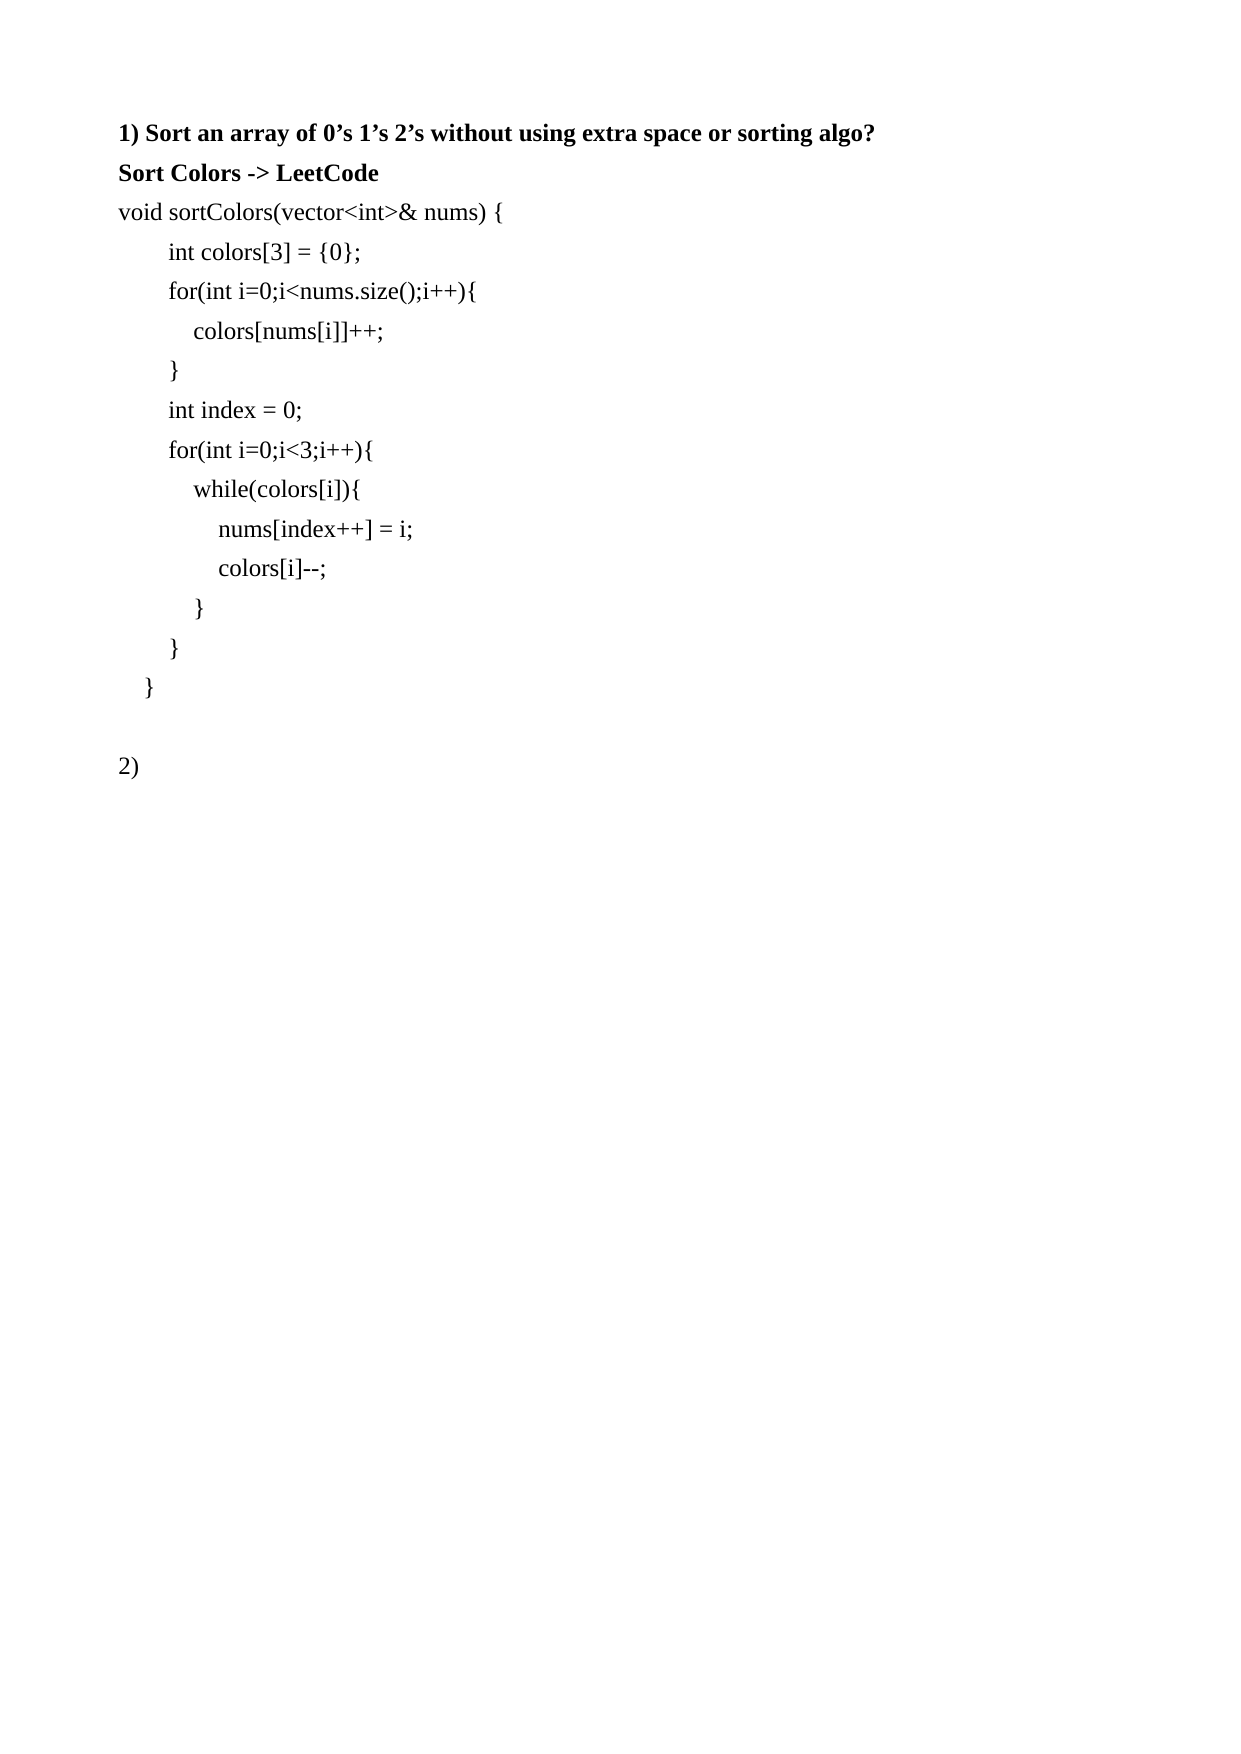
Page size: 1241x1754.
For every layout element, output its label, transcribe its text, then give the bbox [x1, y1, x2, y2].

text colors[i]--; [118, 553, 1122, 582]
text for(int i=0;i<3;i++){ [118, 435, 1122, 463]
text nums[index++] = i; [118, 514, 1122, 543]
text while(colors[i]){ [118, 474, 1122, 503]
text } [118, 672, 1122, 701]
text colors[nums[i]]++; [118, 316, 1122, 345]
text } [118, 633, 1122, 661]
text int colors[3] = {0}; [118, 237, 1122, 266]
text Sort Colors -> LeetCode [118, 158, 1122, 186]
text } [118, 593, 1122, 622]
text 1) Sort an array of 0’s 1’s 2’s without using extra space or sorting algo? [118, 118, 1122, 147]
text void sortColors(vector<int>& nums) { [118, 197, 1122, 226]
text int index = 0; [118, 395, 1122, 424]
text for(int i=0;i<nums.size();i++){ [118, 276, 1122, 305]
text 2) [118, 751, 1122, 780]
text } [118, 356, 1122, 384]
